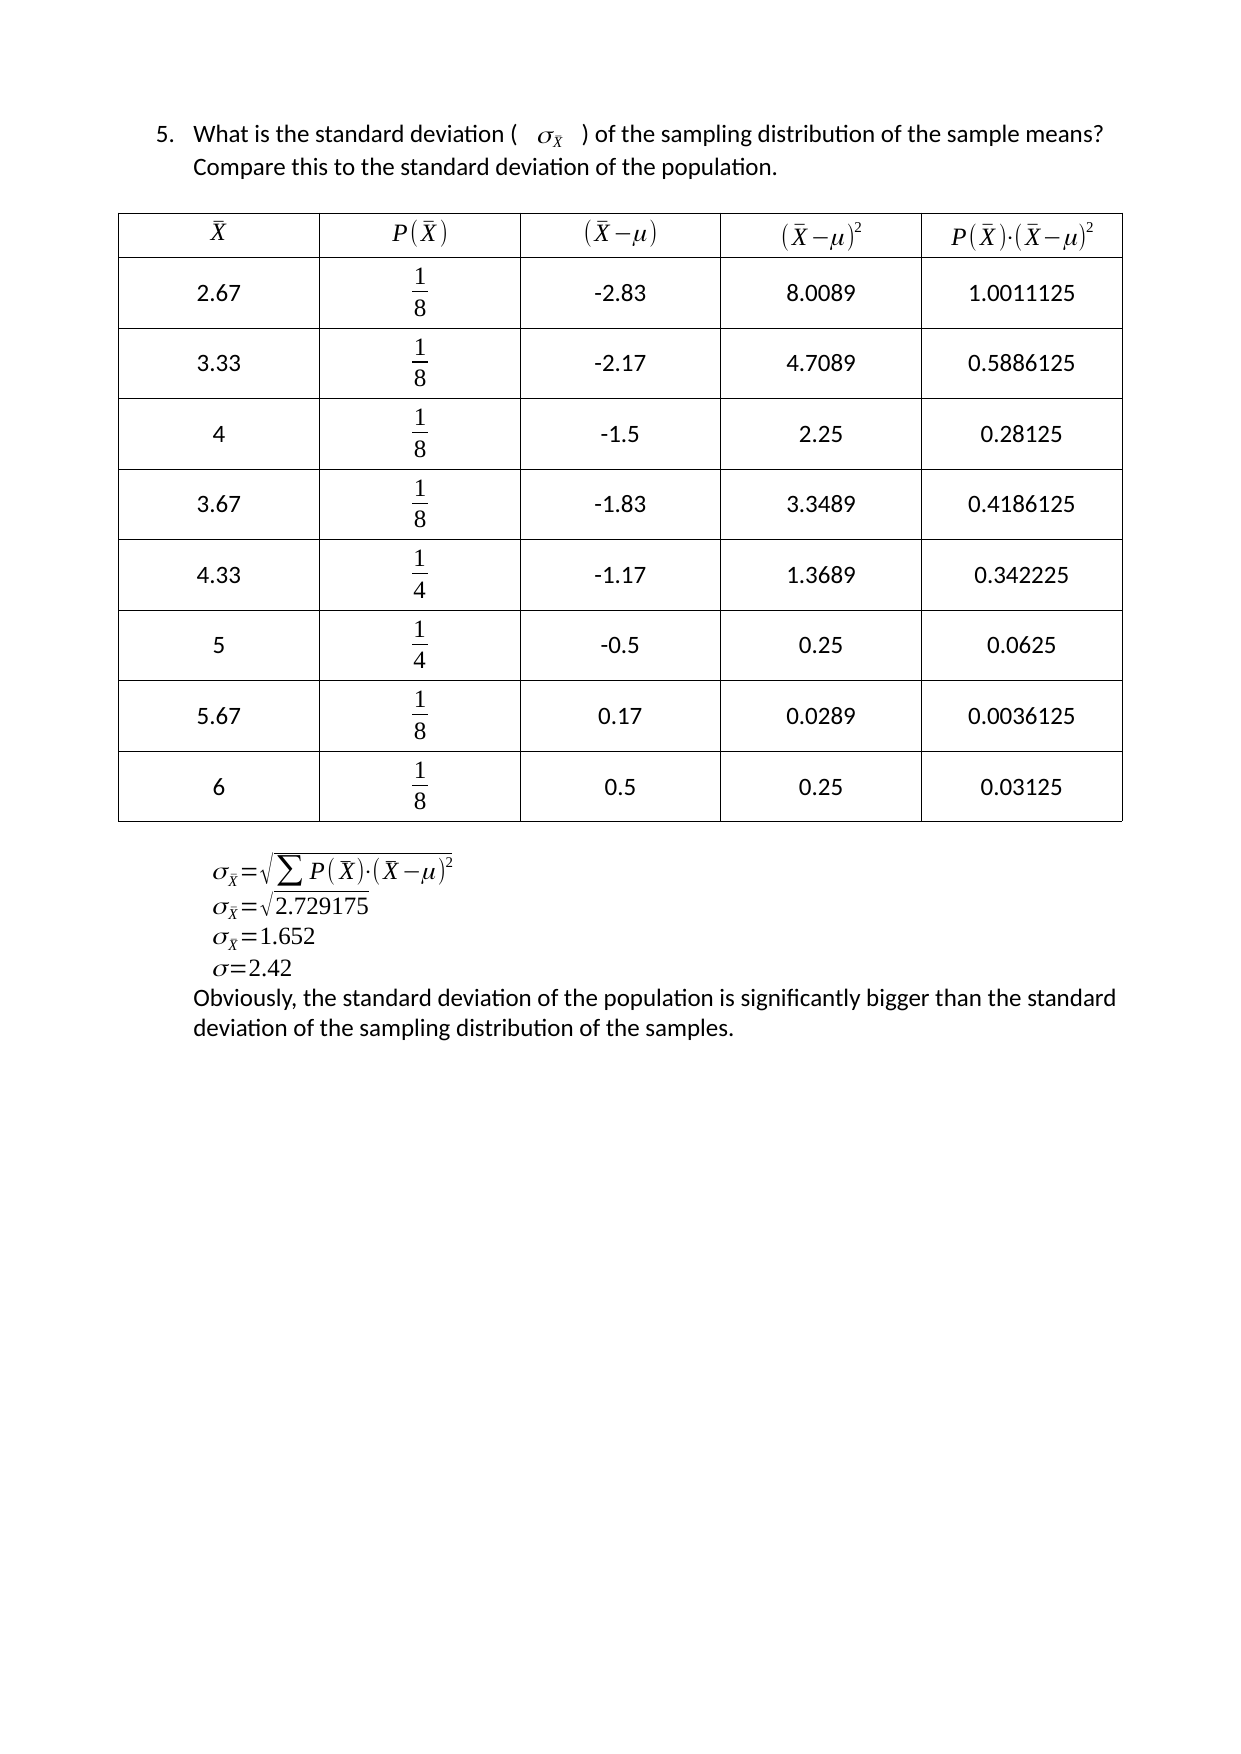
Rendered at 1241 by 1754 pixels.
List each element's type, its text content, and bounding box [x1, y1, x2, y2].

table_cell -1.83 [521, 470, 720, 539]
table_cell 4.7089 [721, 329, 921, 398]
table_cell 2.67 [119, 258, 319, 327]
table_cell -2.83 [521, 258, 720, 327]
table_cell [320, 258, 520, 327]
table_header [320, 214, 520, 257]
table_cell 3.67 [119, 470, 319, 539]
table_cell [320, 611, 520, 680]
table_cell 1.0011125 [922, 258, 1122, 327]
table_header [721, 214, 921, 257]
table_cell 1.3689 [721, 540, 921, 609]
list Obviously, the standard deviation of the population is significantly bigger than the standard deviation of the sampling distribution of the samples. [156, 982, 1122, 1043]
table_cell 0.28125 [922, 399, 1122, 468]
table_cell 0.0625 [922, 611, 1122, 680]
table_cell [320, 470, 520, 539]
table_header [922, 214, 1122, 257]
table_cell 8.0089 [721, 258, 921, 327]
table_cell 0.0036125 [922, 681, 1122, 751]
table_cell 0.4186125 [922, 470, 1122, 539]
table_cell -2.17 [521, 329, 720, 398]
table_header [119, 214, 319, 257]
table_cell 2.25 [721, 399, 921, 468]
table_header [521, 214, 720, 257]
table_cell 0.17 [521, 681, 720, 751]
list What is the standard deviation () of the sampling distribution of the sample means? Compare this to the standard deviation of the population. [156, 118, 1122, 182]
table_cell [320, 329, 520, 398]
table_cell 0.25 [721, 752, 921, 821]
table_cell 6 [119, 752, 319, 821]
table_cell [320, 752, 520, 821]
table_cell 4.33 [119, 540, 319, 609]
table_cell 0.25 [721, 611, 921, 680]
table_cell 0.03125 [922, 752, 1122, 821]
table_cell [320, 681, 520, 751]
table_cell 0.342225 [922, 540, 1122, 609]
table_cell [320, 399, 520, 468]
table_cell -0.5 [521, 611, 720, 680]
table_cell 3.3489 [721, 470, 921, 539]
table_cell 0.0289 [721, 681, 921, 751]
table_cell 0.5886125 [922, 329, 1122, 398]
table_cell 5.67 [119, 681, 319, 751]
table_cell 4 [119, 399, 319, 468]
table_cell [320, 540, 520, 609]
table_cell 3.33 [119, 329, 319, 398]
table_cell 5 [119, 611, 319, 680]
table_cell 0.5 [521, 752, 720, 821]
table_cell -1.17 [521, 540, 720, 609]
table_cell -1.5 [521, 399, 720, 468]
